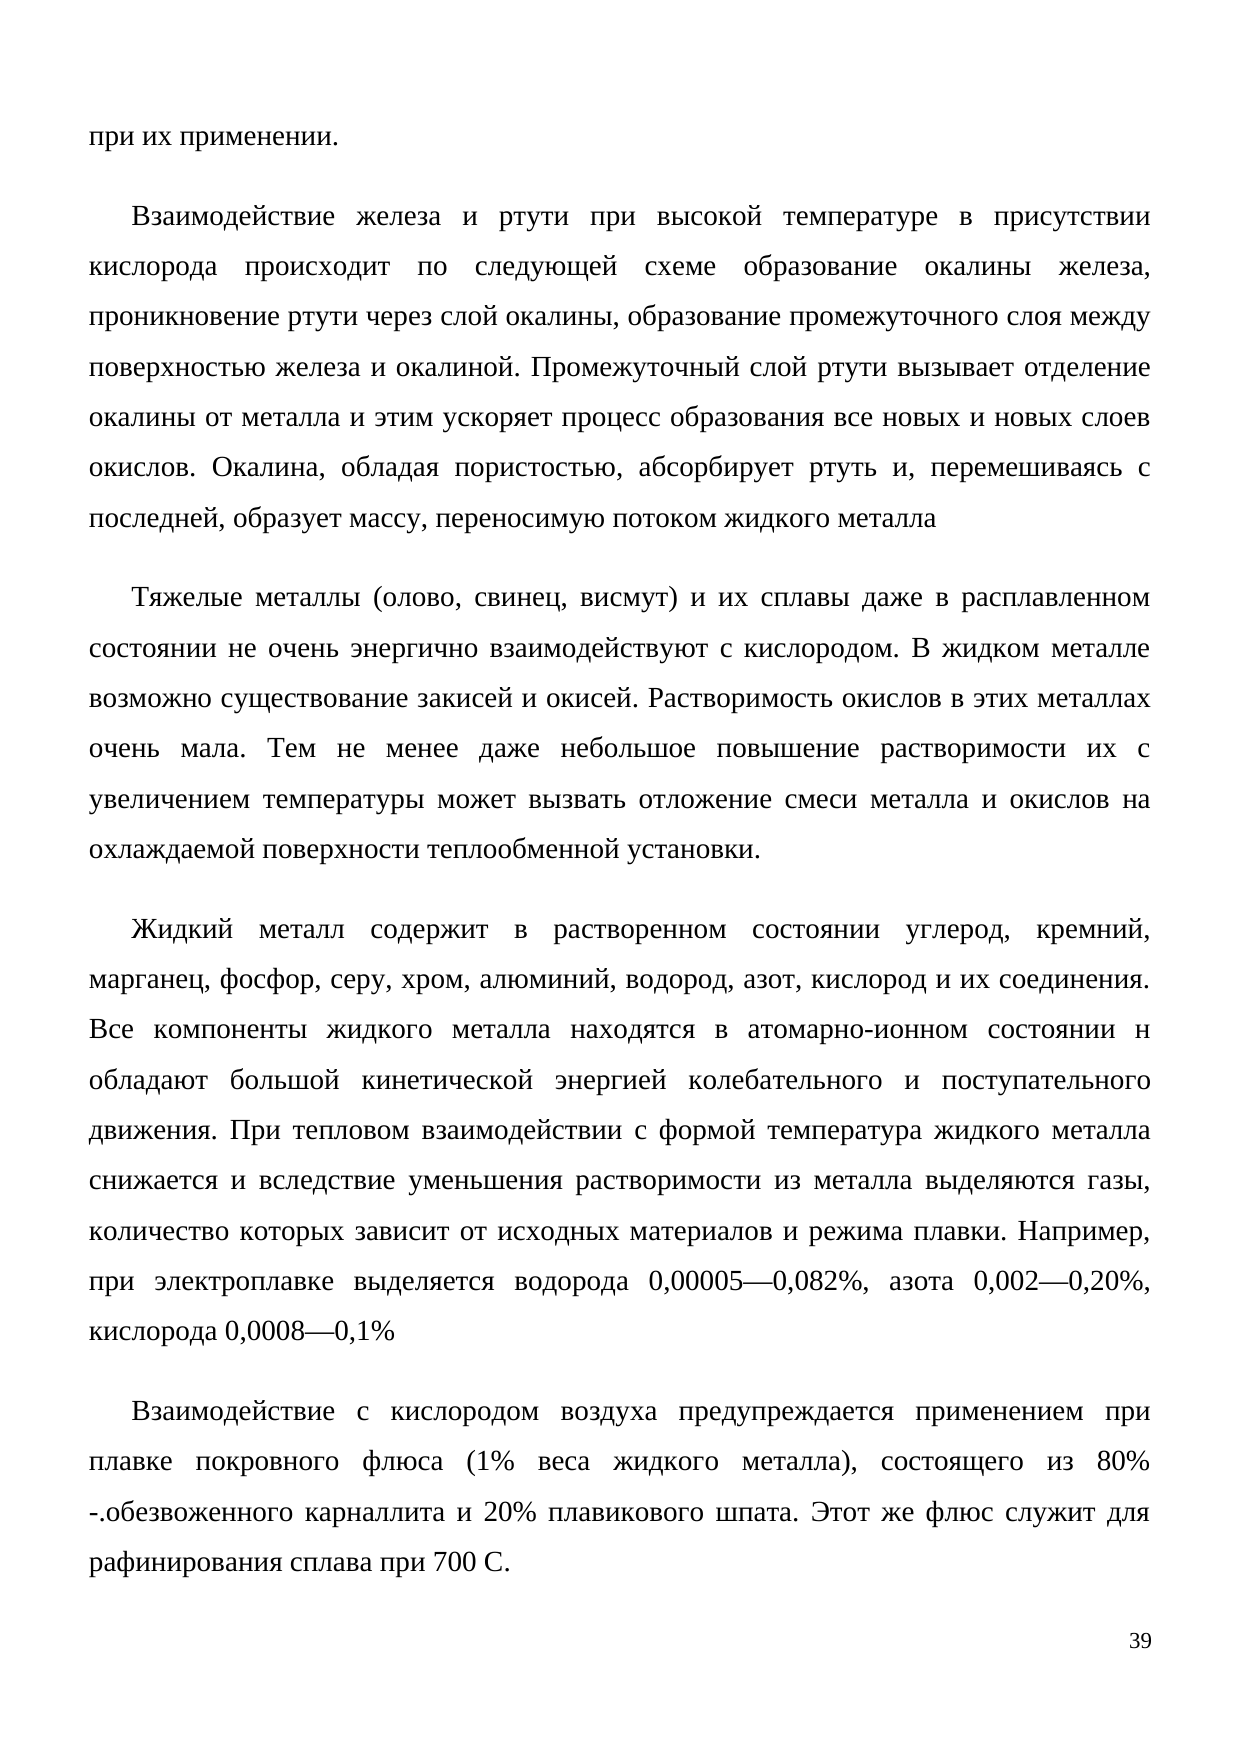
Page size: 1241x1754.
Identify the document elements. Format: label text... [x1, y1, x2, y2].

text Взаимодействие железа и ртути при высокой температуре в присутствии кислорода происходит по следующей схеме образование окалины железа, проникновение ртути через слой окалины, образование промежуточного слоя между поверхностью железа и окалиной. Промежуточный слой ртути вызывает отделение окалины от металла и этим ускоряет процесс образования все новых и новых слоев окислов. Окалина, обладая пористостью, абсорбирует ртуть и, перемешиваясь с последней, образует массу, переносимую потоком жидкого металла [89, 198, 1152, 533]
text при их применении. [89, 118, 1152, 152]
text Тяжелые металлы (олово, свинец, висмут) и их сплавы даже в расплавленном состоянии не очень энергично взаимодействуют с кислородом. В жидком металле возможно существование закисей и окисей. Растворимость окислов в этих металлах очень мала. Тем не менее даже небольшое повышение растворимости их с увеличением температуры может вызвать отложение смеси металла и окислов на охлаждаемой поверхности теплообменной установки. [89, 579, 1152, 865]
text Жидкий металл содержит в растворенном состоянии углерод, кремний, марганец, фосфор, серу, хром, алюминий, водород, азот, кислород и их соединения. Все компоненты жидкого металла находятся в атомарно-ионном состоянии н обладают большой кинетической энергией колебательного и поступательного движения. При тепловом взаимодействии с формой температура жидкого металла снижается и вследствие уменьшения растворимости из металла выделяются газы, количество которых зависит от исходных материалов и режима плавки. Например, при электроплавке выделяется водорода 0,00005—0,082%, азота 0,002—0,20%, кислорода 0,0008—0,1% [89, 911, 1152, 1347]
text Взаимодействие с кислородом воздуха предупреждается применением при плавке покровного флюса (1% веса жидкого металла), состоящего из 80% -.обезвоженного карналлита и 20% плавикового шпата. Этот же флюс служит для рафинирования сплава при 700 С. [89, 1393, 1152, 1578]
